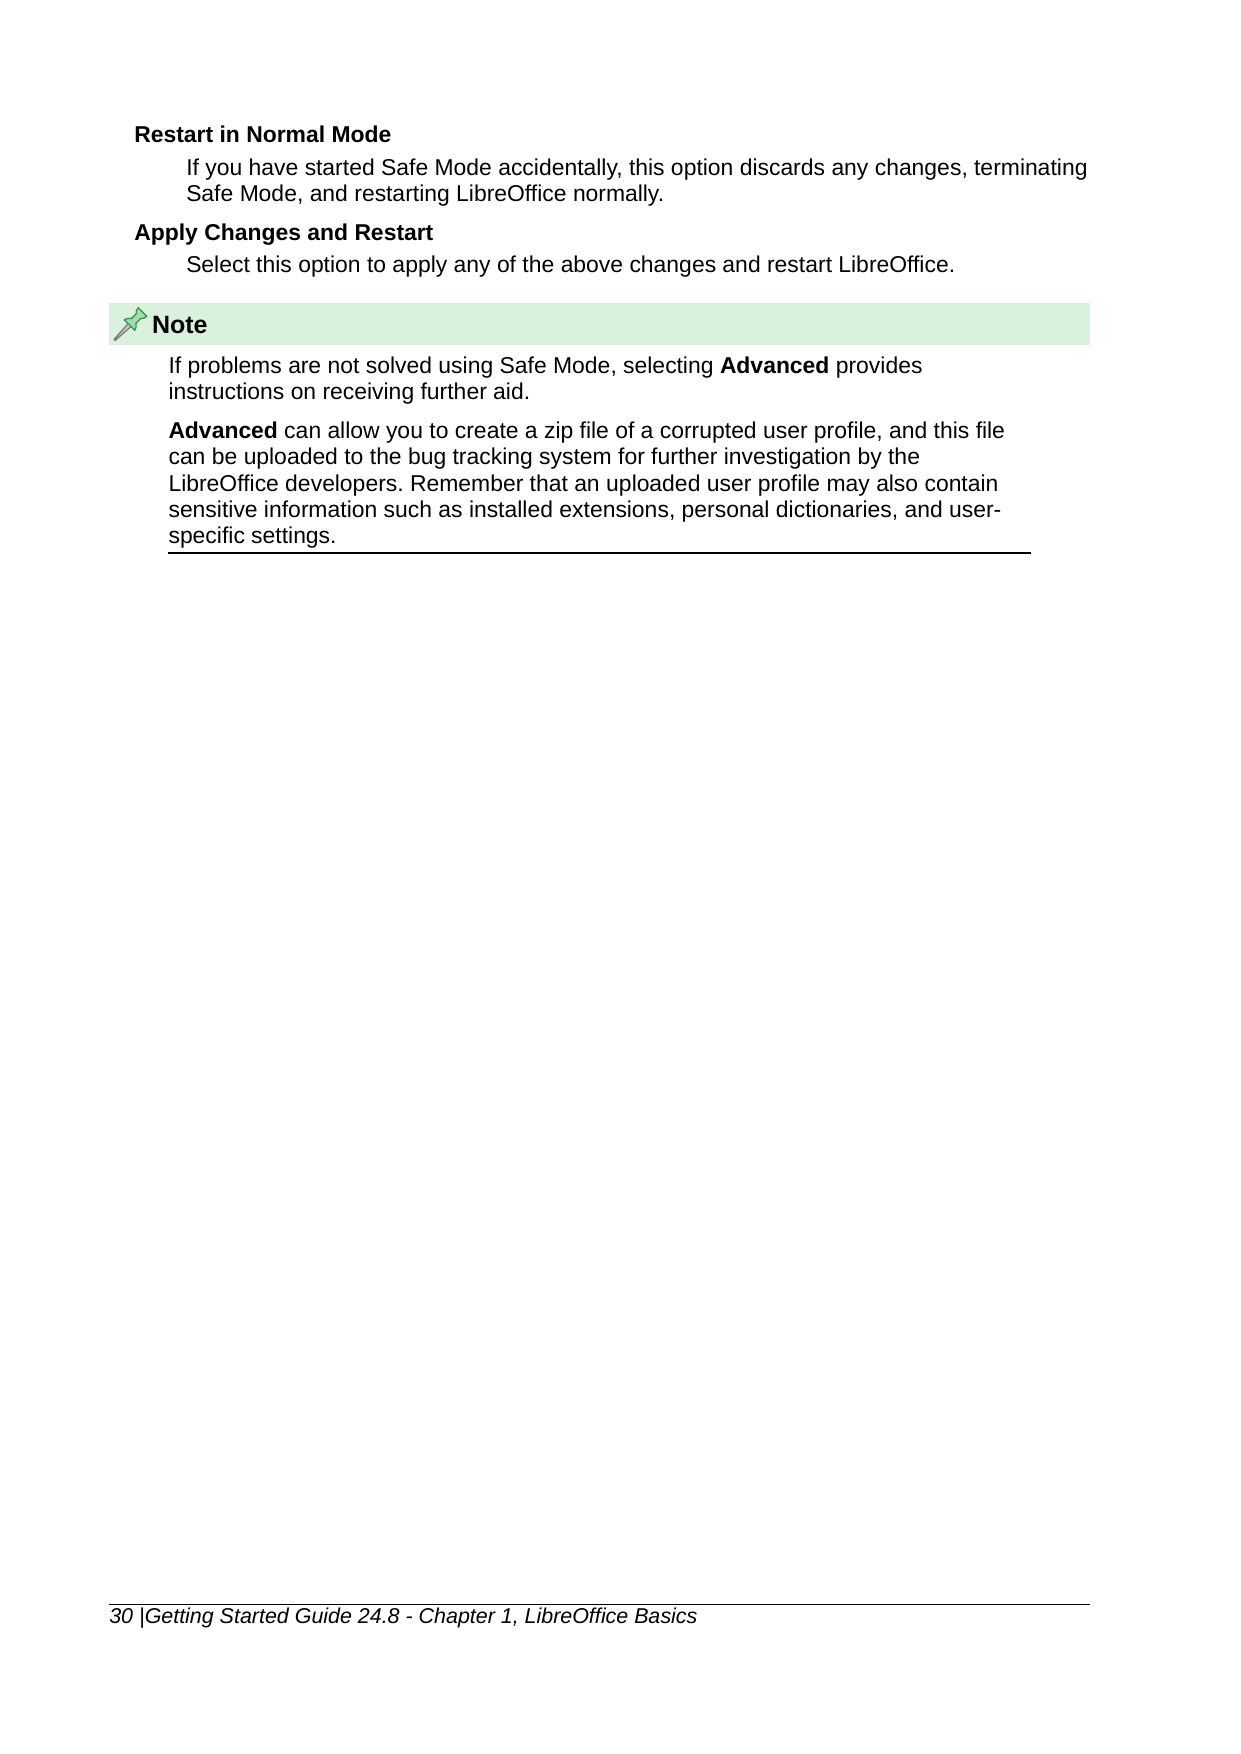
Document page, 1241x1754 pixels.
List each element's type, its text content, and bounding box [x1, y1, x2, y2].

text Apply Changes and Restart [134, 219, 1090, 245]
subtitle Note [151, 303, 1090, 345]
text If you have started Safe Mode accidentally, this option discards any changes, terminating Safe Mode, and restarting LibreOffice normally. [186, 154, 1090, 206]
text Select this option to apply any of the above changes and restart LibreOffice. [186, 251, 1090, 278]
text Advanced can allow you to create a zip file of a corrupted user profile, and this file can be uploaded to the bug tracking system for further investigation by the LibreOffice developers. Remember that an uploaded user profile may also contain sensitive information such as installed extensions, personal dictionaries, and user-specific settings. [168, 417, 1031, 552]
text If problems are not solved using Safe Mode, selecting Advanced provides instructions on receiving further aid. [168, 352, 1031, 404]
text Restart in Normal Mode [134, 121, 1090, 147]
